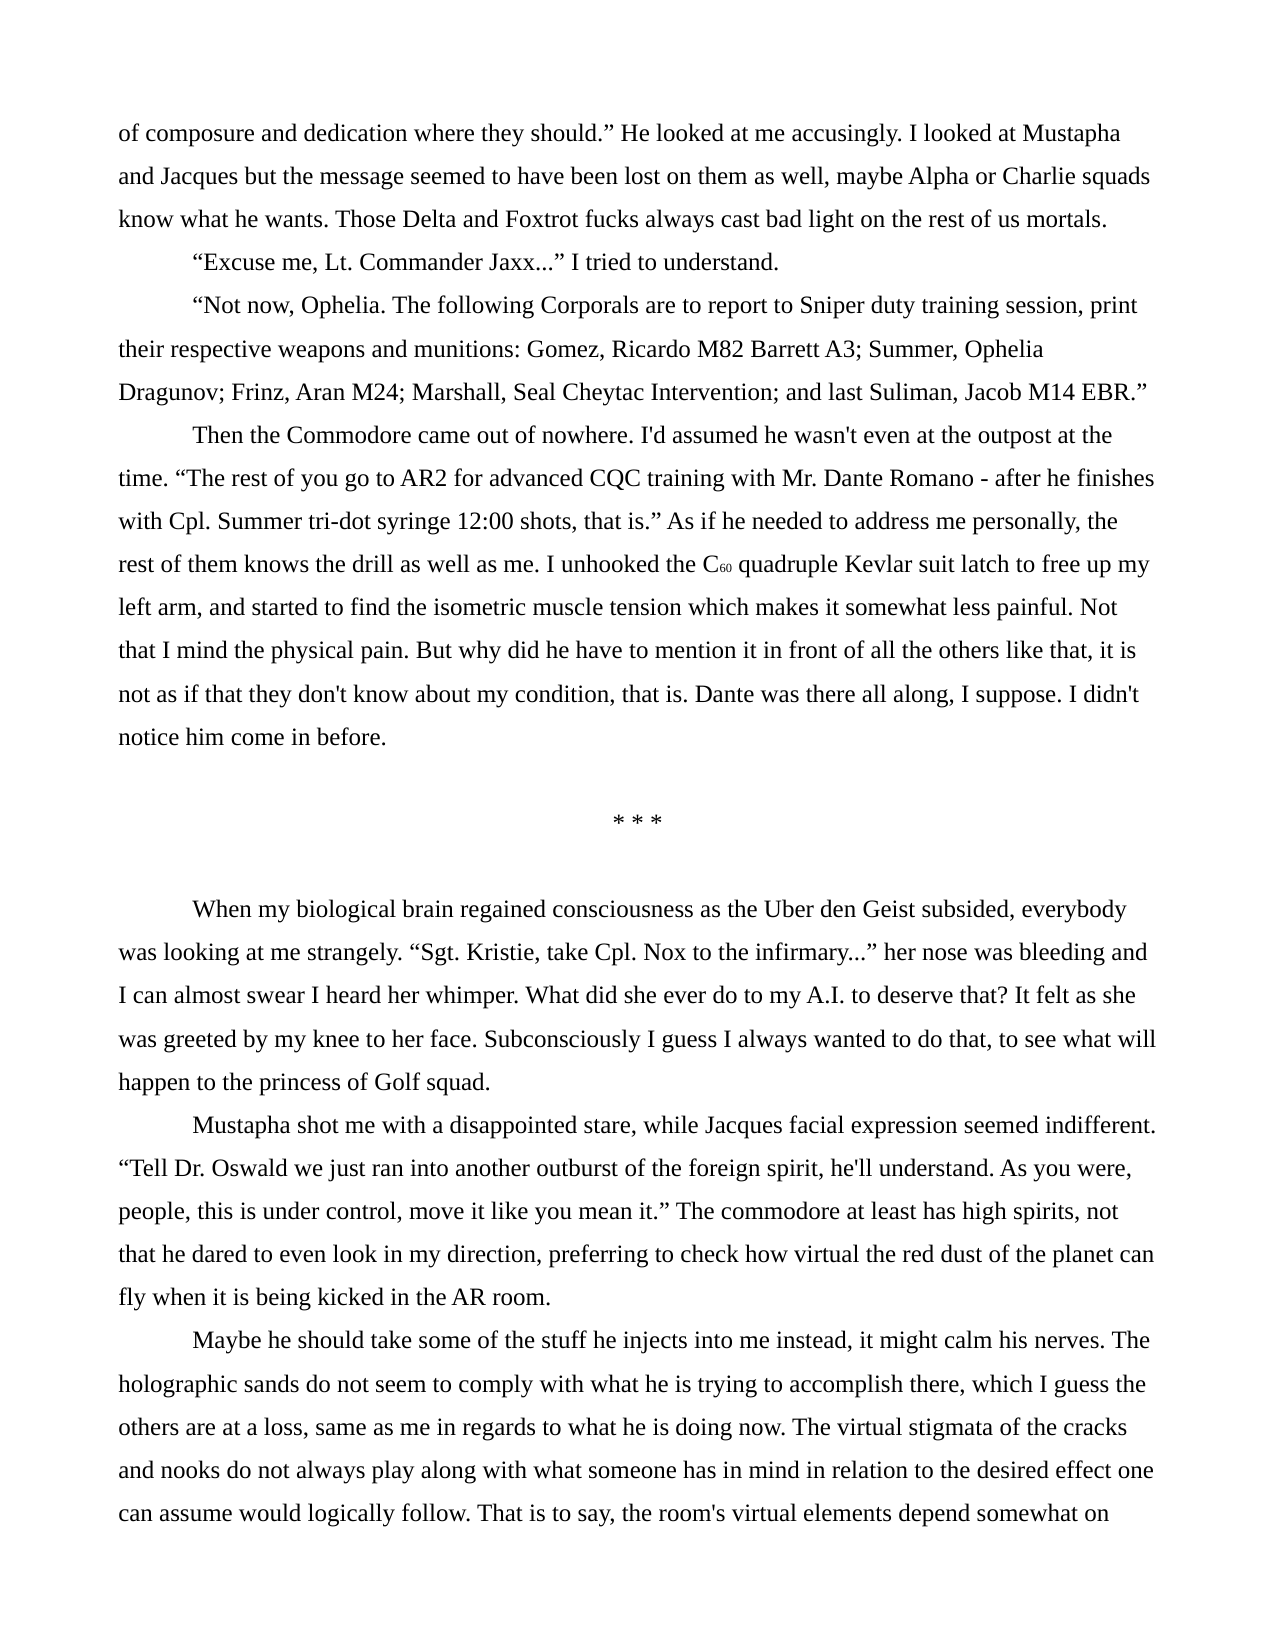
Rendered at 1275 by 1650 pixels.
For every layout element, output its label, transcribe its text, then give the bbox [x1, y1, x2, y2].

text * * * [118, 808, 1157, 837]
text Mustapha shot me with a disappointed stare, while Jacques facial expression seemed indifferent. “Tell Dr. Oswald we just ran into another outburst of the foreign spirit, he'll understand. As you were, people, this is under control, move it like you mean it.” The commodore at least has high spirits, not that he dared to even look in my direction, preferring to check how virtual the red dust of the planet can fly when it is being kicked in the AR room. [118, 1110, 1157, 1311]
text “Excuse me, Lt. Commander Jaxx...” I tried to understand. [118, 247, 1157, 276]
text “Not now, Ophelia. The following Corporals are to report to Sniper duty training session, print their respective weapons and munitions: Gomez, Ricardo M82 Barrett A3; Summer, Ophelia Dragunov; Frinz, Aran M24; Marshall, Seal Cheytac Intervention; and last Suliman, Jacob M14 EBR.” [118, 291, 1157, 406]
text of composure and dedication where they should.” He looked at me accusingly. I looked at Mustapha and Jacques but the message seemed to have been lost on them as well, maybe Alpha or Charlie squads know what he wants. Those Delta and Foxtrot fucks always cast bad light on the rest of us mortals. [118, 118, 1157, 233]
text Then the Commodore came out of nowhere. I'd assumed he wasn't even at the outpost at the time. “The rest of you go to AR2 for advanced CQC training with Mr. Dante Romano - after he finishes with Cpl. Summer tri-dot syringe 12:00 shots, that is.” As if he needed to address me personally, the rest of them knows the drill as well as me. I unhooked the C60 quadruple Kevlar suit latch to free up my left arm, and started to find the isometric muscle tension which makes it somewhat less painful. Not that I mind the physical pain. But why did he have to mention it in front of all the others like that, it is not as if that they don't know about my condition, that is. Dante was there all along, I suppose. I didn't notice him come in before. [118, 420, 1157, 751]
text Maybe he should take some of the stuff he injects into me instead, it might calm his nerves. The holographic sands do not seem to comply with what he is trying to accomplish there, which I guess the others are at a loss, same as me in regards to what he is doing now. The virtual stigmata of the cracks and nooks do not always play along with what someone has in mind in relation to the desired effect one can assume would logically follow. That is to say, the room's virtual elements depend somewhat on [118, 1326, 1157, 1527]
text When my biological brain regained consciousness as the Uber den Geist subsided, everybody was looking at me strangely. “Sgt. Kristie, take Cpl. Nox to the infirmary...” her nose was bleeding and I can almost swear I heard her whimper. What did she ever do to my A.I. to deserve that? It felt as she was greeted by my knee to her face. Subconsciously I guess I always wanted to do that, to see what will happen to the princess of Golf squad. [118, 894, 1157, 1096]
